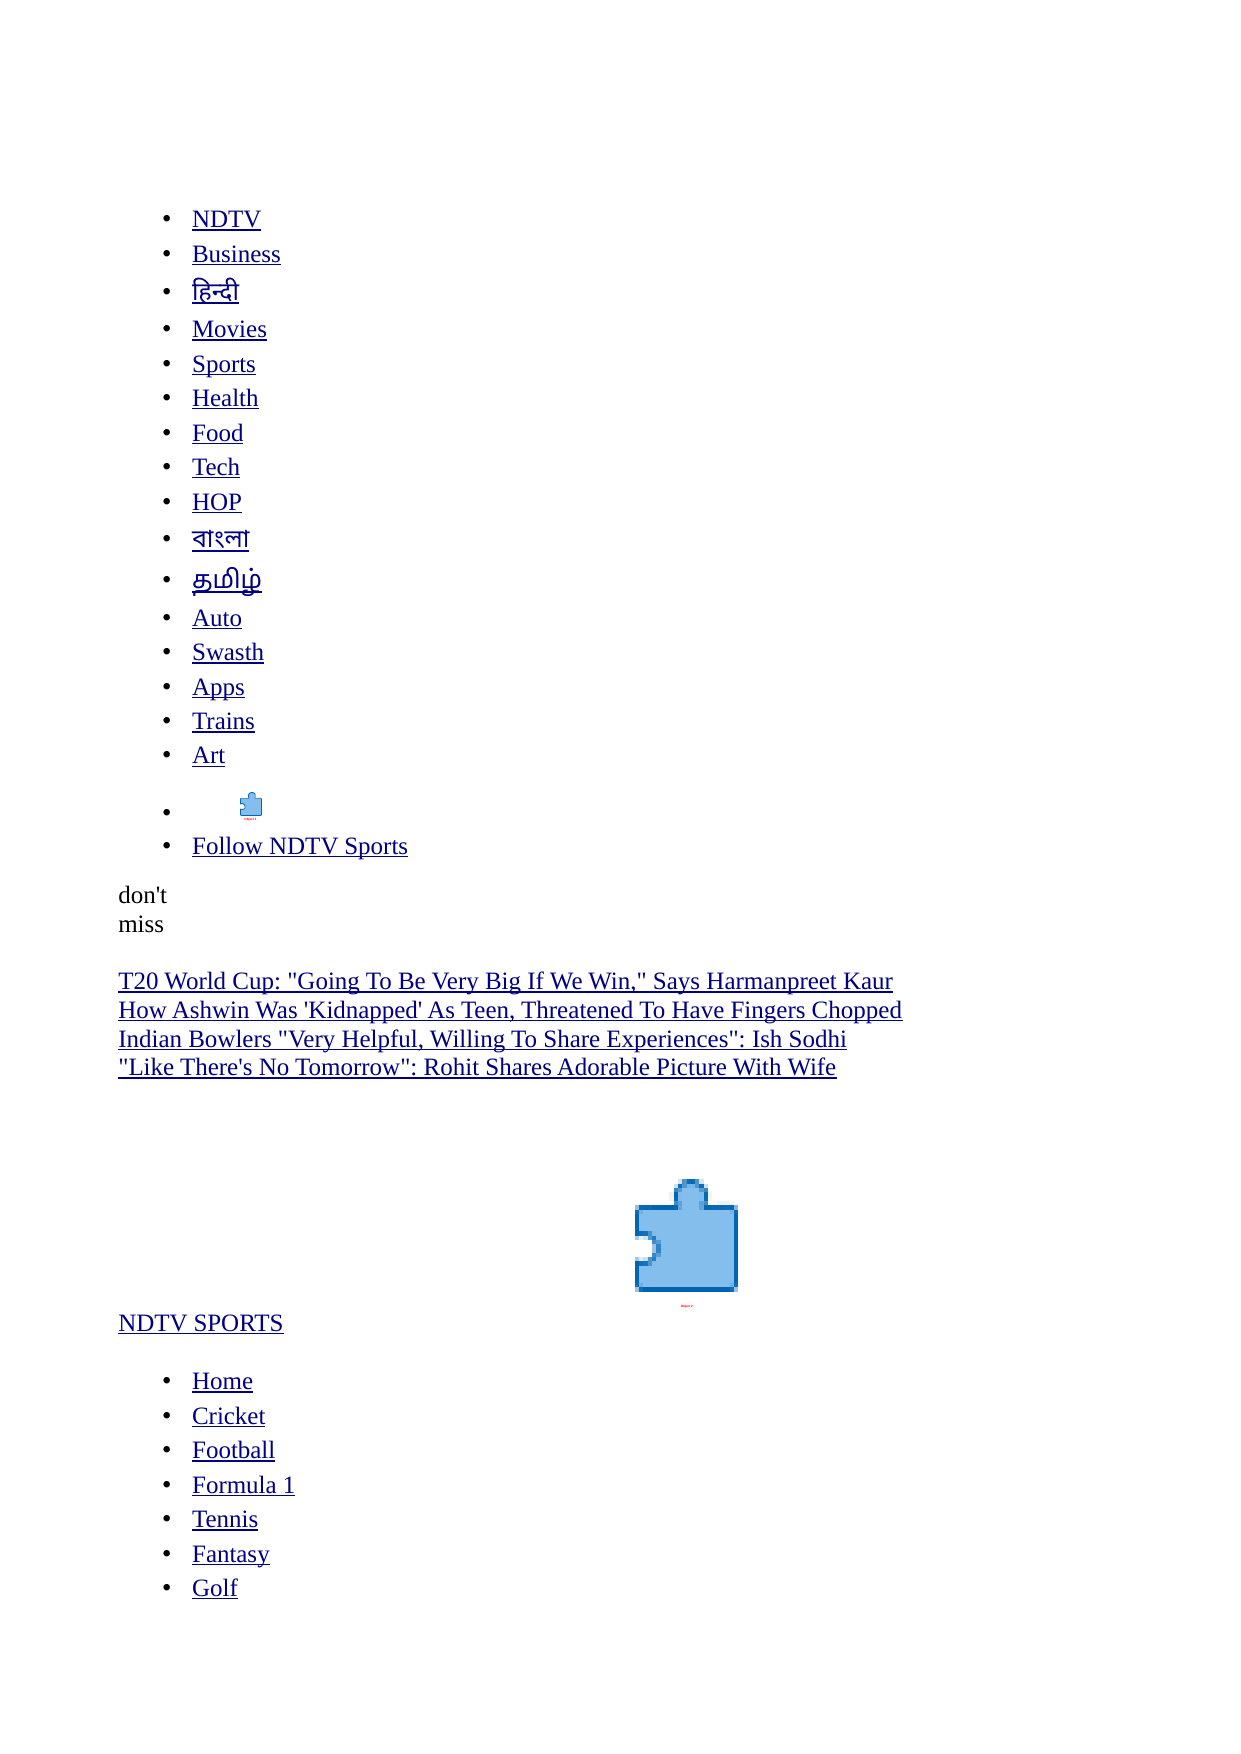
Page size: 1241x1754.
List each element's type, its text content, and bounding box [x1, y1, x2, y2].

list Swasth [162, 637, 1122, 666]
list Golf [162, 1573, 1122, 1602]
list Football [162, 1435, 1122, 1464]
list NDTV [162, 204, 1122, 233]
text don't miss [118, 880, 1122, 937]
list Movies [162, 314, 1122, 343]
list Tech [162, 452, 1122, 481]
text "Like There's No Tomorrow": Rohit Shares Adorable Picture With Wife [118, 1052, 1122, 1081]
list Business [162, 239, 1122, 268]
list Sports [162, 349, 1122, 377]
text T20 World Cup: "Going To Be Very Big If We Win," Says Harmanpreet Kaur [118, 966, 1122, 995]
text NDTV SPORTS [118, 1308, 1122, 1337]
list Food [162, 418, 1122, 446]
list Follow NDTV Sports [162, 831, 1122, 859]
list Home [162, 1366, 1122, 1395]
list HOP [162, 487, 1122, 515]
list Art [162, 741, 1122, 769]
list Cricket [162, 1401, 1122, 1429]
list தமிழ் [162, 562, 1122, 596]
list Fantasy [162, 1539, 1122, 1567]
list Tennis [162, 1504, 1122, 1533]
text Indian Bowlers "Very Helpful, Willing To Share Experiences": Ish Sodhi [118, 1024, 1122, 1052]
list Formula 1 [162, 1470, 1122, 1498]
list Auto [162, 603, 1122, 631]
list Apps [162, 672, 1122, 700]
list Trains [162, 706, 1122, 735]
list বাংলা [162, 521, 1122, 555]
text How Ashwin Was 'Kidnapped' As Teen, Threatened To Have Fingers Chopped [118, 995, 1122, 1024]
list हिन्दी [162, 273, 1122, 307]
list Health [162, 383, 1122, 412]
